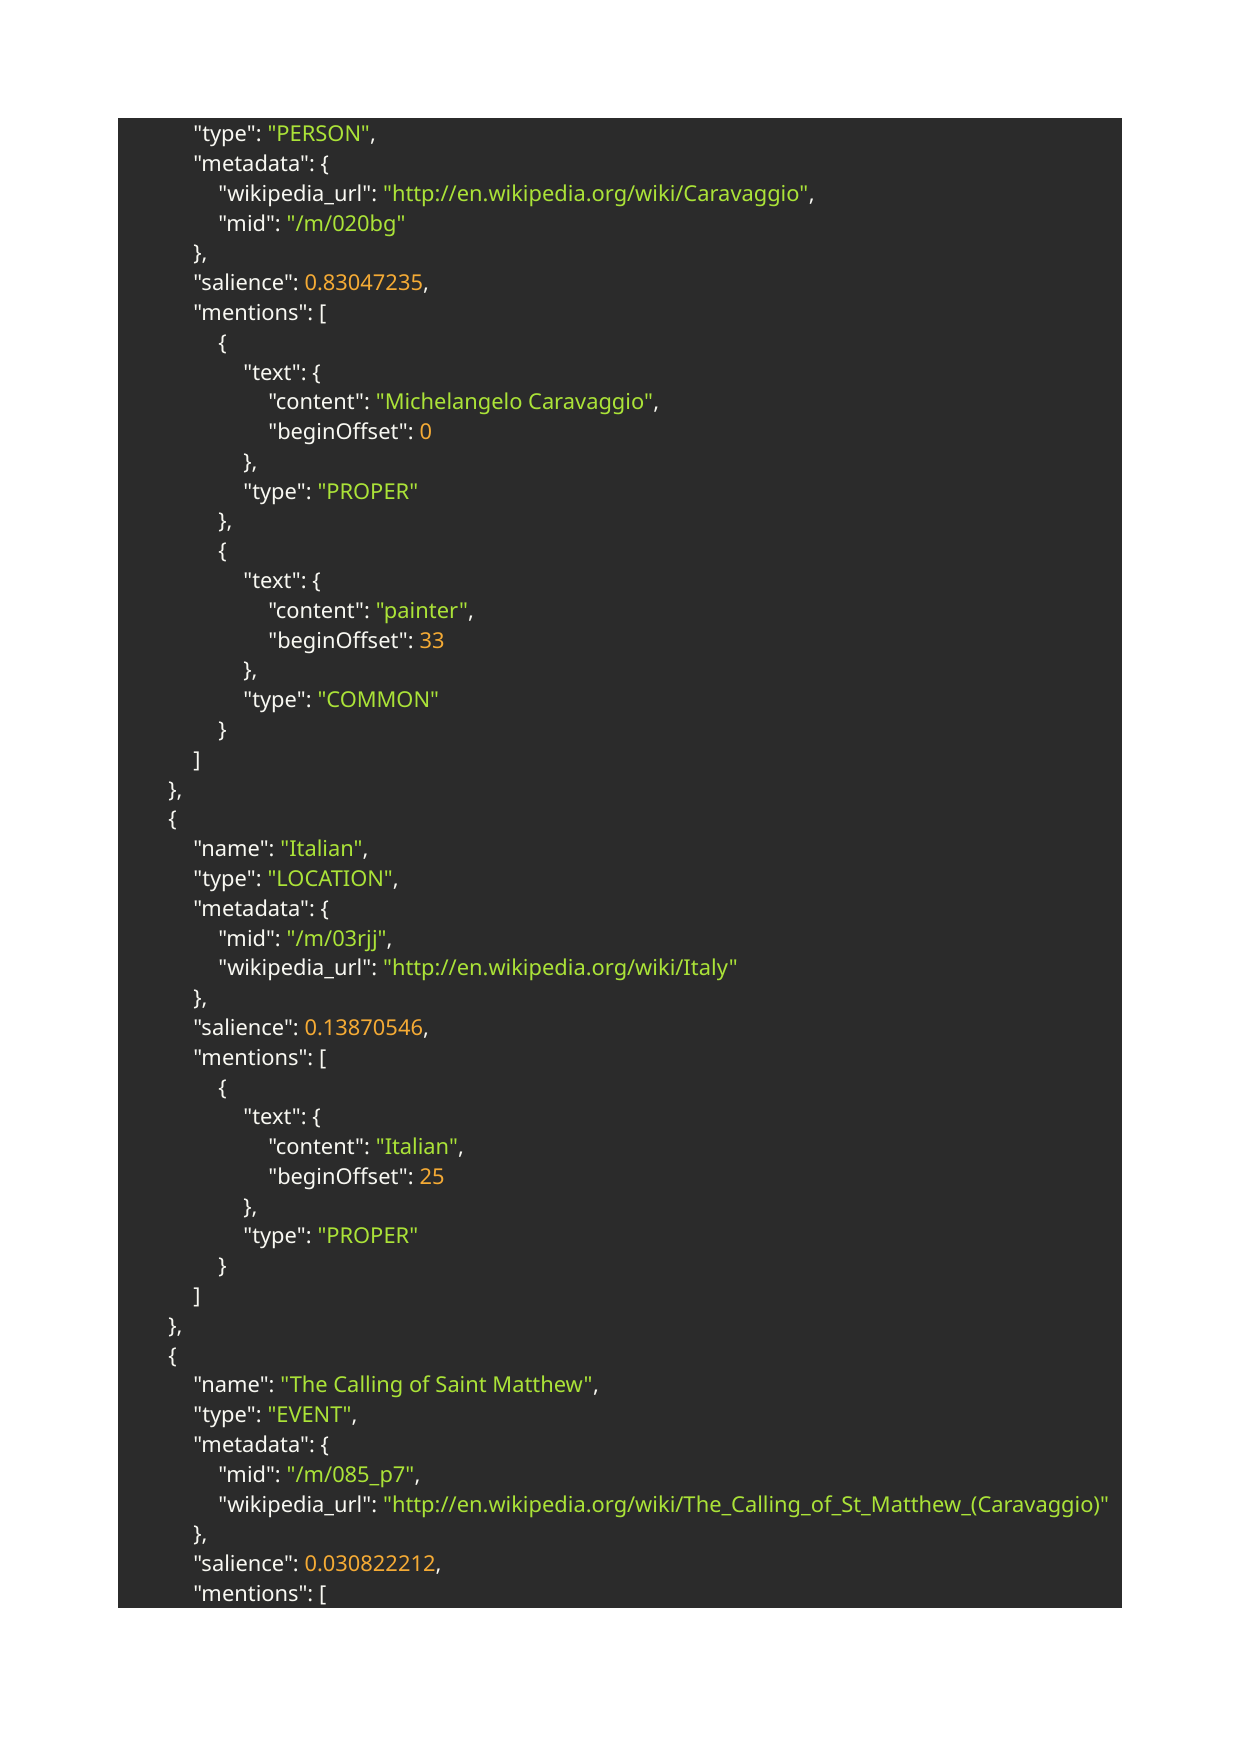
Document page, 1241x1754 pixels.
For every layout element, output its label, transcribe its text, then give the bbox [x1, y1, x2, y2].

text } [118, 1250, 1122, 1280]
text "content": "Italian", [118, 1131, 1122, 1161]
text }, [118, 505, 1122, 535]
text "type": "PERSON", [118, 118, 1122, 148]
text "content": "painter", [118, 595, 1122, 624]
text "salience": 0.83047235, [118, 267, 1122, 297]
text "beginOffset": 0 [118, 416, 1122, 446]
text "type": "COMMON" [118, 684, 1122, 714]
text "mid": "/m/020bg" [118, 207, 1122, 237]
text "content": "Michelangelo Caravaggio", [118, 386, 1122, 416]
text "mentions": [ [118, 297, 1122, 327]
text "type": "PROPER" [118, 476, 1122, 505]
text }, [118, 654, 1122, 684]
text }, [118, 1518, 1122, 1548]
text "text": { [118, 356, 1122, 386]
text "name": "The Calling of Saint Matthew", [118, 1369, 1122, 1399]
text }, [118, 237, 1122, 267]
text "salience": 0.13870546, [118, 1012, 1122, 1042]
text { [118, 327, 1122, 356]
text "mentions": [ [118, 1578, 1122, 1608]
text "metadata": { [118, 893, 1122, 922]
text "beginOffset": 33 [118, 624, 1122, 654]
text }, [118, 446, 1122, 476]
text { [118, 535, 1122, 565]
text }, [118, 1310, 1122, 1339]
text "text": { [118, 565, 1122, 595]
text "text": { [118, 1101, 1122, 1131]
text "wikipedia_url": "http://en.wikipedia.org/wiki/Italy" [118, 952, 1122, 982]
text }, [118, 773, 1122, 803]
text { [118, 1339, 1122, 1369]
text } [118, 714, 1122, 744]
text { [118, 1071, 1122, 1101]
text "mid": "/m/03rjj", [118, 922, 1122, 952]
text "type": "LOCATION", [118, 863, 1122, 893]
text "type": "EVENT", [118, 1399, 1122, 1429]
text "type": "PROPER" [118, 1220, 1122, 1250]
text { [118, 803, 1122, 833]
text "metadata": { [118, 148, 1122, 178]
text "wikipedia_url": "http://en.wikipedia.org/wiki/Caravaggio", [118, 178, 1122, 207]
text "mid": "/m/085_p7", [118, 1459, 1122, 1488]
text "name": "Italian", [118, 833, 1122, 863]
text "metadata": { [118, 1429, 1122, 1459]
text "wikipedia_url": "http://en.wikipedia.org/wiki/The_Calling_of_St_Matthew_(Caravaggio)" [118, 1488, 1122, 1518]
text ] [118, 1280, 1122, 1310]
text "beginOffset": 25 [118, 1161, 1122, 1191]
text "mentions": [ [118, 1042, 1122, 1071]
text }, [118, 1191, 1122, 1220]
text "salience": 0.030822212, [118, 1548, 1122, 1578]
text ] [118, 744, 1122, 773]
text }, [118, 982, 1122, 1012]
